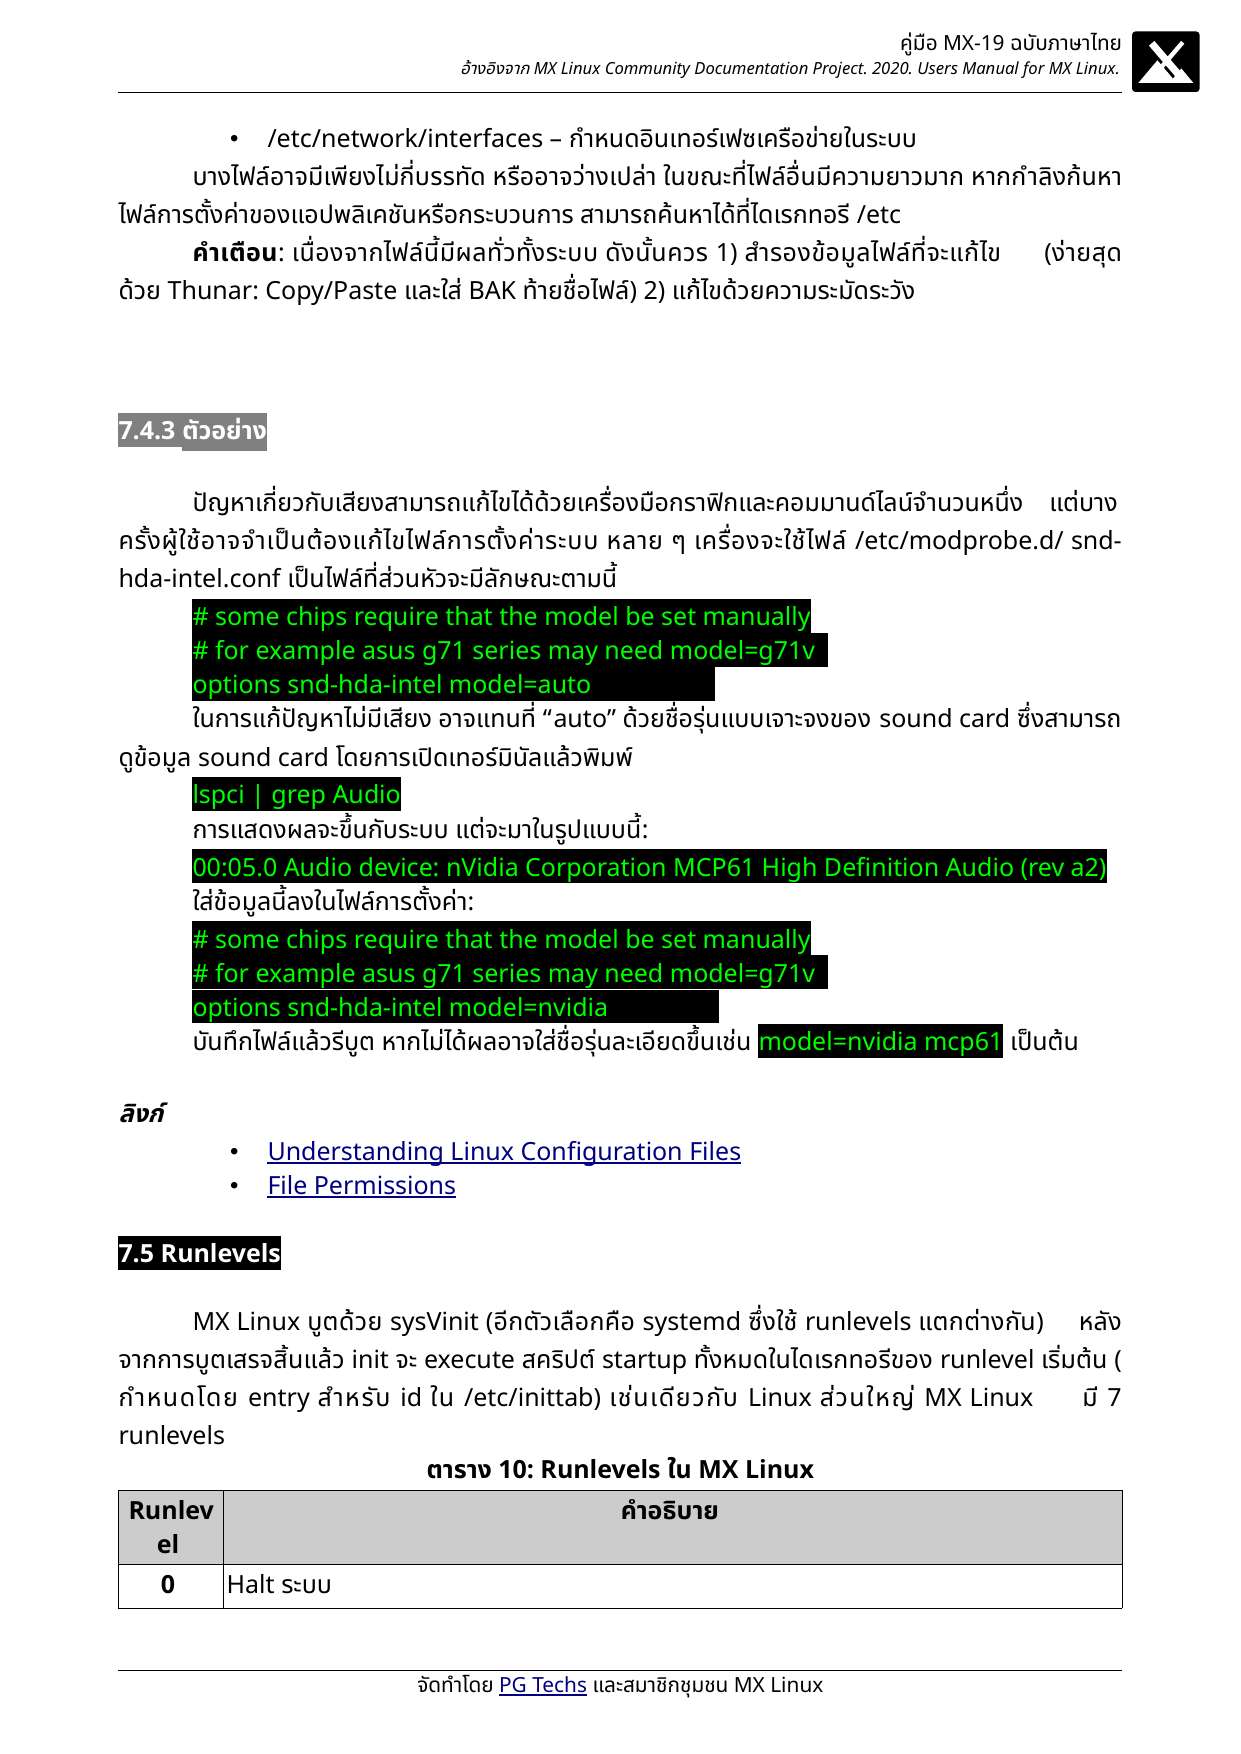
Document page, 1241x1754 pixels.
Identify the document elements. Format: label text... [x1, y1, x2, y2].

text options snd-hda-intel model=auto [118, 667, 1122, 701]
text ใส่ข้อมูลนี้ลงในไฟล์การตั้งค่า: [118, 883, 1122, 921]
text 7.5 Runlevels [118, 1236, 1122, 1270]
text MX Linux บูตด้วย sysVinit (อีกตัวเลือกคือ systemd ซึ่งใช้ runlevels แตกต่างกัน) หลังจากการบูตเสรจสิ้นแล้ว init จะ execute สคริปต์ startup ทั้งหมดในไดเรกทอรีของ runlevel เริ่มต้น (กำหนดโดย entry สำหรับ id ใน /etc/inittab) เช่นเดียวกับ Linux ส่วนใหญ่ MX Linux มี 7 runlevels [118, 1304, 1122, 1452]
text ตาราง 10: Runlevels ใน MX Linux [118, 1452, 1122, 1490]
list /etc/network/interfaces – กำหนดอินเทอร์เฟซเครือข่ายในระบบ [230, 121, 1122, 158]
text ลิงก์ [118, 1096, 1122, 1133]
text ปัญหาเกี่ยวกับเสียงสามารถแก้ไขได้ด้วยเครื่องมือกราฟิกและคอมมานด์ไลน์จำนวนหนึ่ง แต่บางครั้งผู้ใช้อาจจำเป็นต้องแก้ไขไฟล์การตั้งค่าระบบ หลาย ๆ เครื่องจะใช้ไฟล์ /etc/modprobe.d/ snd-hda-intel.conf เป็นไฟล์ที่ส่วนหัวจะมีลักษณะตามนี้ [118, 485, 1122, 599]
table_header Runlevel [119, 1491, 223, 1564]
list Understanding Linux Configuration Files [230, 1133, 1122, 1167]
table_header คำอธิบาย [224, 1491, 1122, 1564]
text 7.4.3 ตัวอย่าง [118, 413, 1122, 451]
text คำเตือน: เนื่องจากไฟล์นี้มีผลทั่วทั้งระบบ ดังนั้นควร 1) สำรองข้อมูลไฟล์ที่จะแก้ไข (ง่ายสุดด้วย Thunar: Copy/Paste และใส่ BAK ท้ายชื่อไฟล์) 2) แก้ไขด้วยความระมัดระวัง [118, 234, 1122, 311]
text ในการแก้ปัญหาไม่มีเสียง อาจแทนที่ “auto” ด้วยชื่อรุ่นแบบเจาะจงของ sound card ซึ่งสามารถดูข้อมูล sound card โดยการเปิดเทอร์มินัลแล้วพิมพ์ [118, 701, 1122, 777]
list File Permissions [230, 1167, 1122, 1202]
text # some chips require that the model be set manually # for example asus g71 series may need model=g71v options snd-hda-intel model=nvidia บันทึกไฟล์แล้วรีบูต หากไม่ได้ผลอาจใส่ชื่อรุ่นละเอียดขึ้นเช่น model=nvidia mcp61 เป็นต้น [118, 921, 1122, 1062]
table_cell 0 [119, 1565, 223, 1608]
text บางไฟล์อาจมีเพียงไม่กี่บรรทัด หรืออาจว่างเปล่า ในขณะที่ไฟล์อื่นมีความยาวมาก หากกำลิงก้นหาไฟล์การตั้งค่าของแอปพลิเคชันหรือกระบวนการ สามารถค้นหาได้ที่ไดเรกทอรี /etc [118, 158, 1122, 234]
text การแสดงผลจะขึ้นกับระบบ แต่จะมาในรูปแบบนี้: [118, 811, 1122, 849]
text lspci | grep Audio [118, 777, 1122, 811]
table_cell Halt ระบบ [224, 1565, 1122, 1608]
text 00:05.0 Audio device: nVidia Corporation MCP61 High Definition Audio (rev a2) [118, 849, 1122, 883]
text # some chips require that the model be set manually # for example asus g71 series may need model=g71v [118, 599, 1122, 667]
